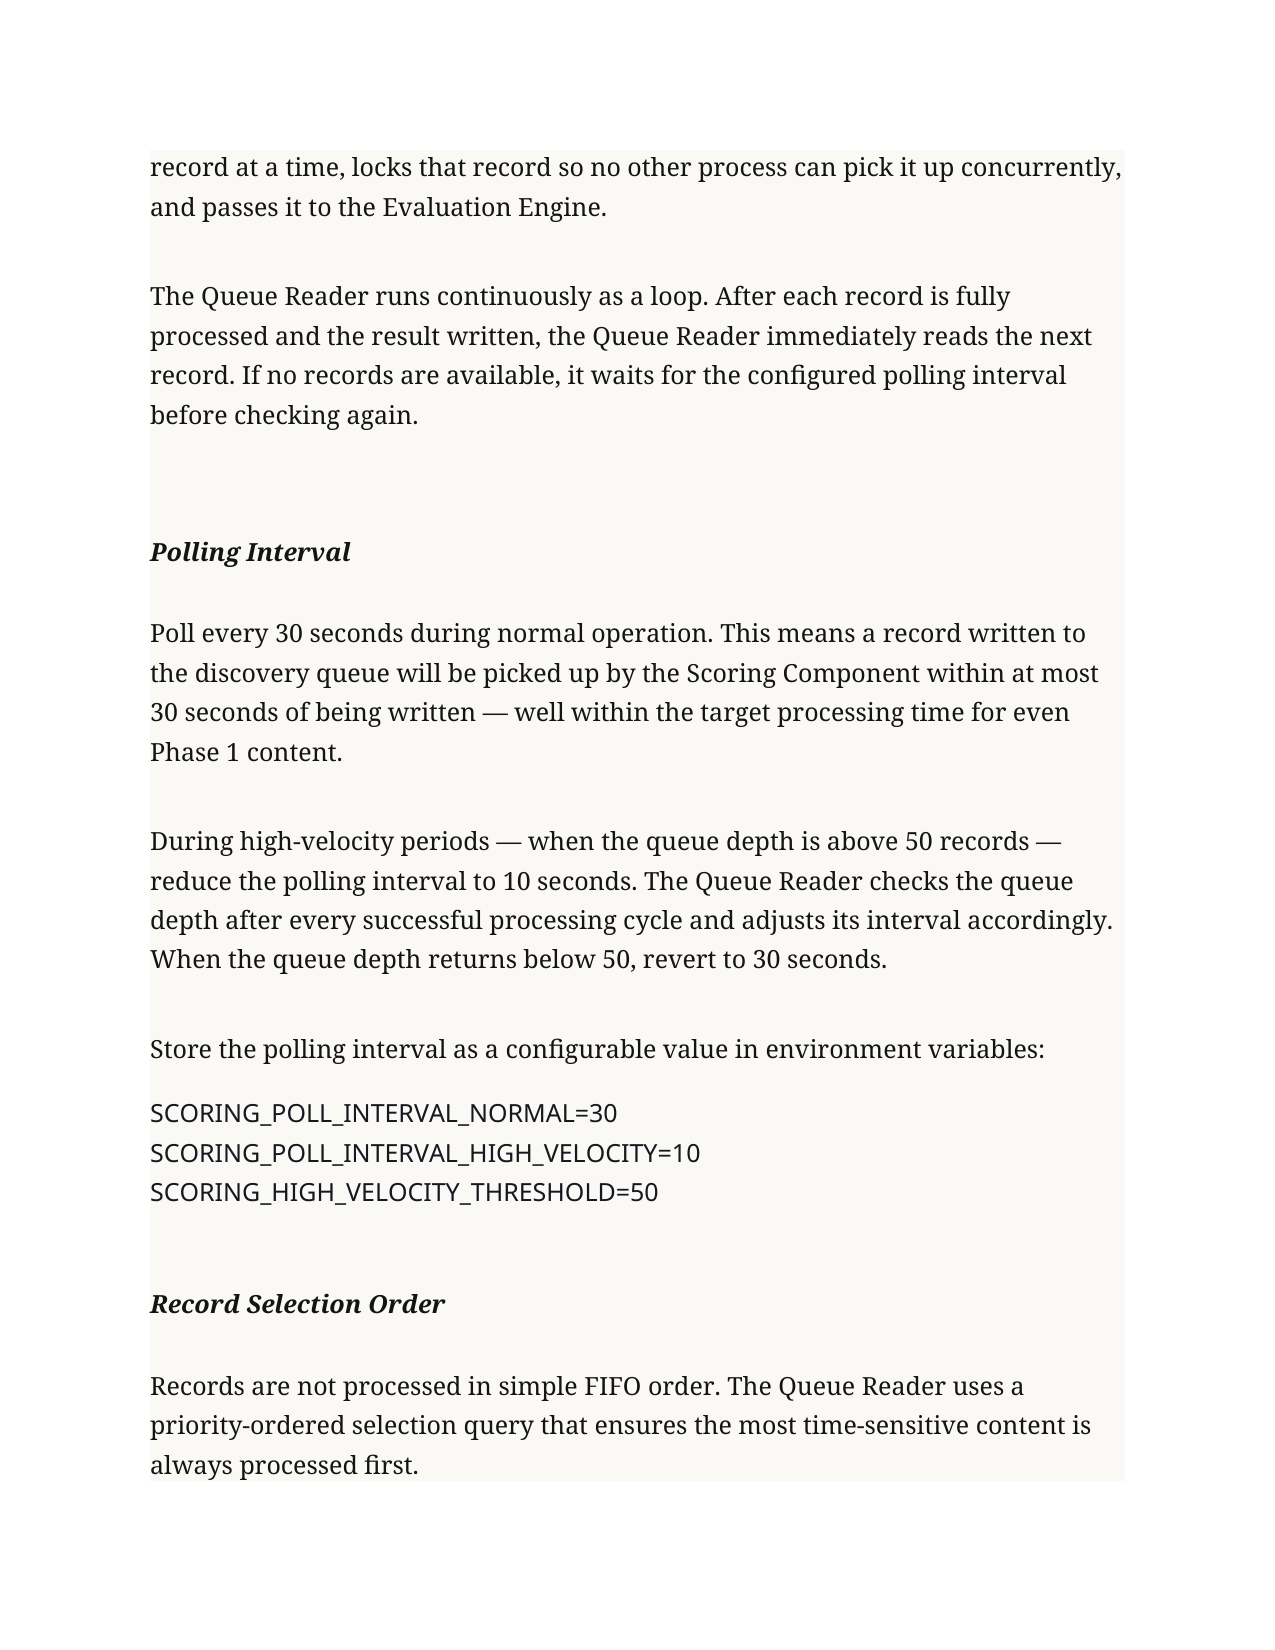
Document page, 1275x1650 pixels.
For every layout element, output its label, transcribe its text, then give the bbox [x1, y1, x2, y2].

text record at a time, locks that record so no other process can pick it up concurrently, and passes it to the Evaluation Engine. [150, 150, 1125, 223]
text During high-velocity periods — when the queue depth is above 50 records — reduce the polling interval to 10 seconds. The Queue Reader checks the queue depth after every successful processing cycle and adjusts its interval accordingly. When the queue depth returns below 50, revert to 30 seconds. [150, 824, 1125, 976]
text Poll every 30 seconds during normal operation. This means a record written to the discovery queue will be picked up by the Scoring Component within at most 30 seconds of being written — well within the target processing time for even Phase 1 content. [150, 616, 1125, 768]
text The Queue Reader runs continuously as a loop. After each record is fully processed and the result written, the Queue Reader immediately reads the next record. If no records are available, it waits for the configured polling interval before checking again. [150, 279, 1125, 431]
subtitle Polling Interval [150, 534, 1125, 569]
text Store the polling interval as a configurable value in environment variables: [150, 1032, 1125, 1066]
text Records are not processed in simple FIFO order. The Queue Reader uses a priority-ordered selection query that ensures the most time-sensitive content is always processed first. [150, 1368, 1125, 1481]
subtitle Record Selection Order [150, 1287, 1125, 1321]
text SCORING_POLL_INTERVAL_NORMAL=30 SCORING_POLL_INTERVAL_HIGH_VELOCITY=10 SCORING_HIGH_VELOCITY_THRESHOLD=50 [150, 1096, 1125, 1209]
